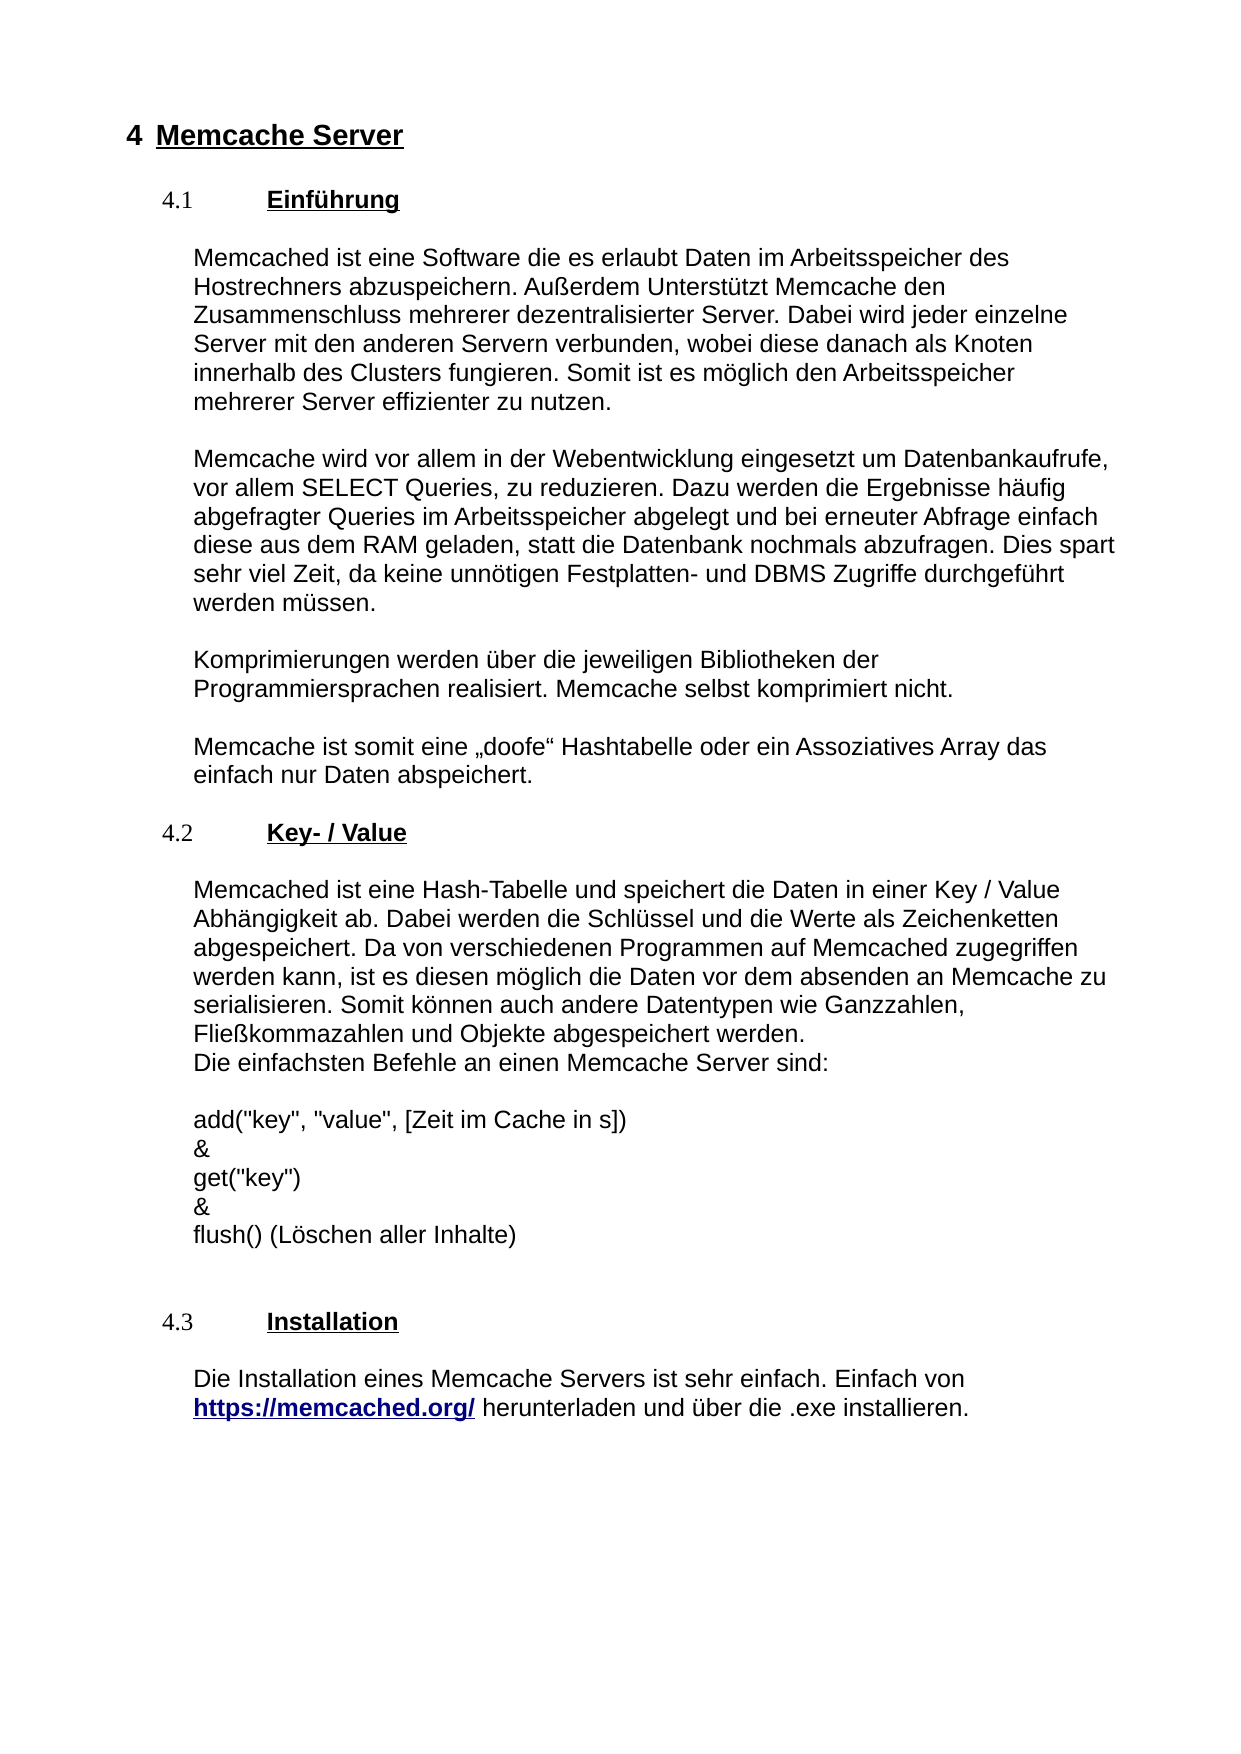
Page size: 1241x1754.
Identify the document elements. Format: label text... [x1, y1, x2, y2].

list Installation Die Installation eines Memcache Servers ist sehr einfach. Einfach von https://memcached.org/ herunterladen und über die .exe installieren. [156, 1307, 1122, 1451]
list Key- / Value Memcached ist eine Hash-Tabelle und speichert die Daten in einer Key / Value Abhängigkeit ab. Dabei werden die Schlüssel und die Werte als Zeichenketten abgespeichert. Da von verschiedenen Programmen auf Memcached zugegriffen werden kann, ist es diesen möglich die Daten vor dem absenden an Memcache zu serialisieren. Somit können auch andere Datentypen wie Ganzzahlen, Fließkommazahlen und Objekte abgespeichert werden. Die einfachsten Befehle an einen Memcache Server sind: add("key", "value", [Zeit im Cache in s]) & get("key") & flush() (Löschen aller Inhalte) [156, 818, 1122, 1307]
list Einführung Memcached ist eine Software die es erlaubt Daten im Arbeitsspeicher des Hostrechners abzuspeichern. Außerdem Unterstützt Memcache den Zusammenschluss mehrerer dezentralisierter Server. Dabei wird jeder einzelne Server mit den anderen Servern verbunden, wobei diese danach als Knoten innerhalb des Clusters fungieren. Somit ist es möglich den Arbeitsspeicher mehrerer Server effizienter zu nutzen. Memcache wird vor allem in der Webentwicklung eingesetzt um Datenbankaufrufe, vor allem SELECT Queries, zu reduzieren. Dazu werden die Ergebnisse häufig abgefragter Queries im Arbeitsspeicher abgelegt und bei erneuter Abfrage einfach diese aus dem RAM geladen, statt die Datenbank nochmals abzufragen. Dies spart sehr viel Zeit, da keine unnötigen Festplatten- und DBMS Zugriffe durchgeführt werden müssen. Komprimierungen werden über die jeweiligen Bibliotheken der Programmiersprachen realisiert. Memcache selbst komprimiert nicht. Memcache ist somit eine „doofe“ Hashtabelle oder ein Assoziatives Array das einfach nur Daten abspeichert. [156, 185, 1122, 818]
list Memcache Server [118, 118, 1122, 185]
